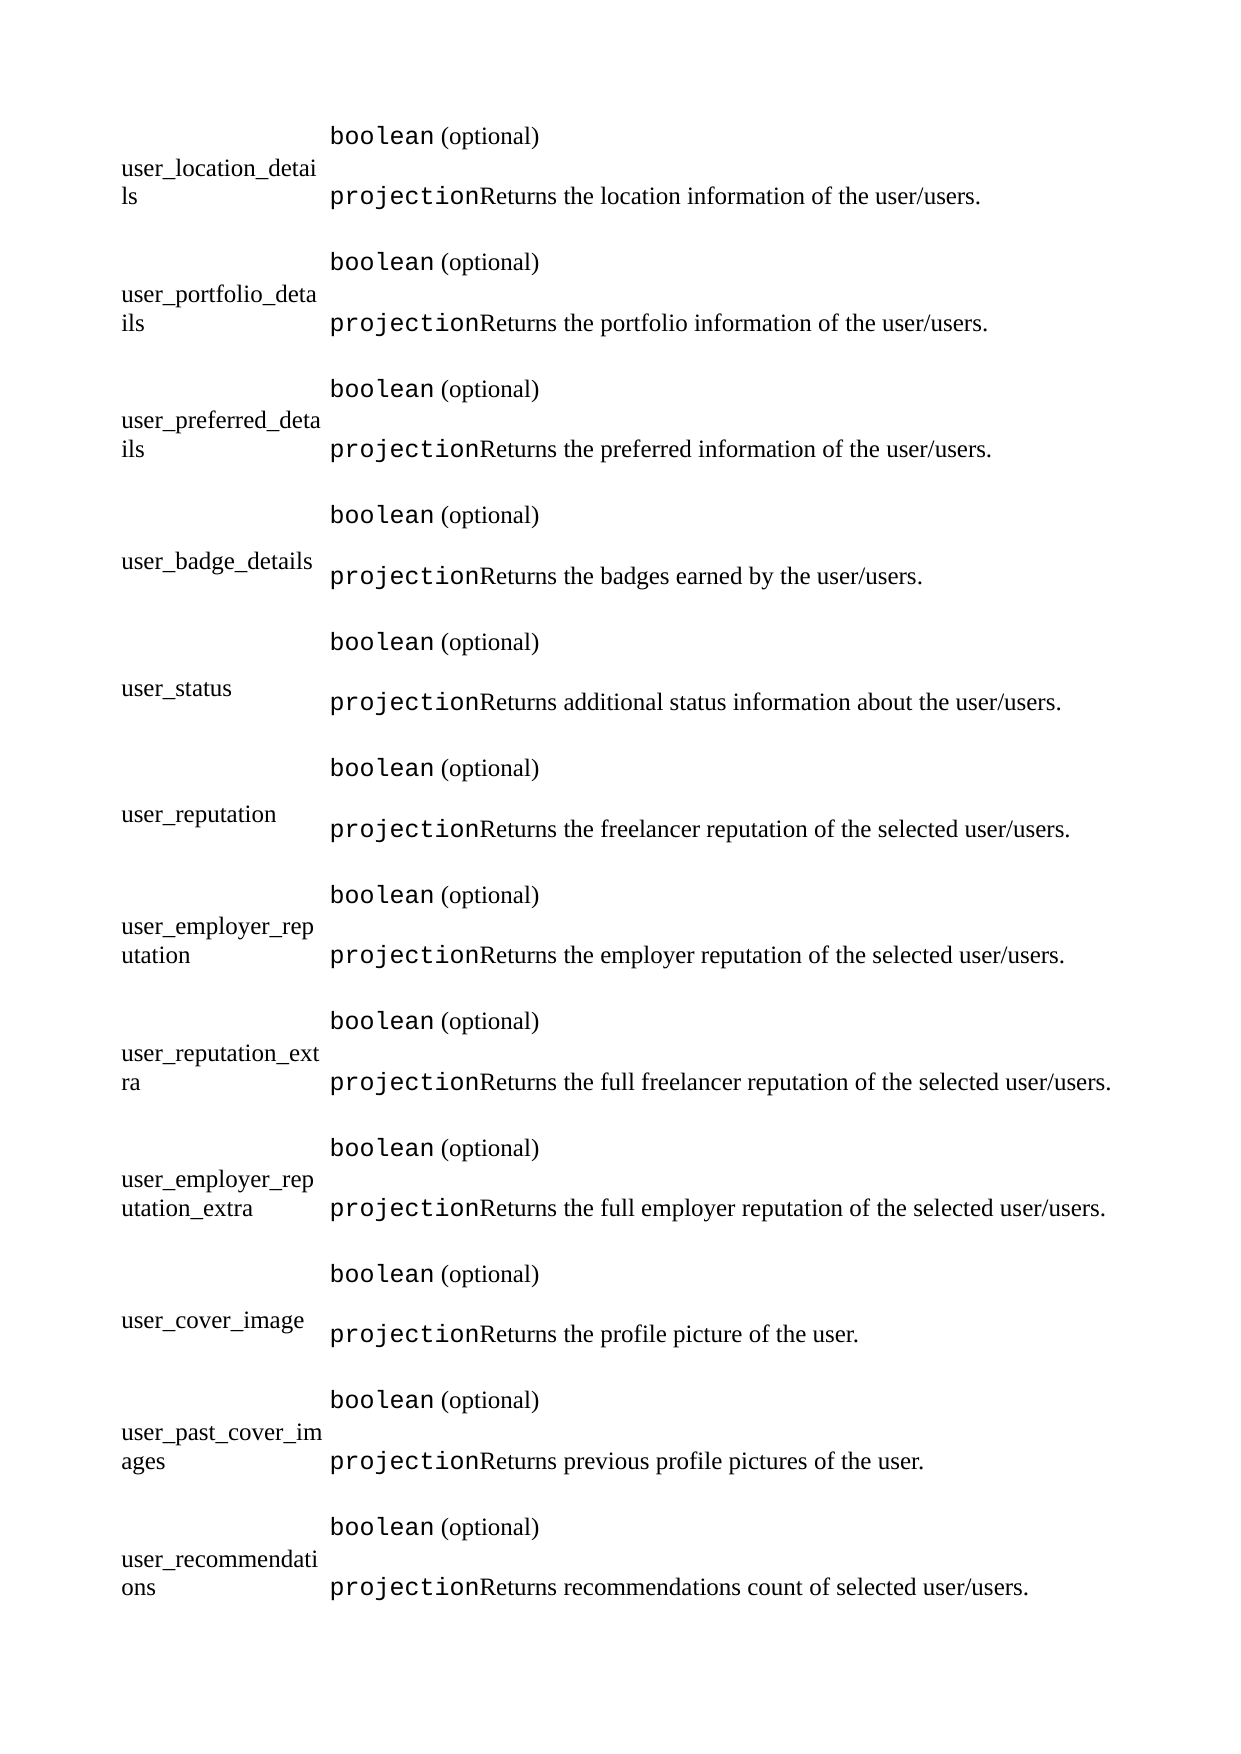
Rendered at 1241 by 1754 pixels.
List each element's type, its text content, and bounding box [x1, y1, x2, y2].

table_cell user_reputation [118, 750, 326, 877]
table_cell user_past_cover_images [118, 1383, 326, 1509]
table_cell boolean (optional) projectionReturns previous profile pictures of the user. [326, 1383, 1122, 1509]
table_cell user_employer_reputation_extra [118, 1130, 326, 1256]
table_cell user_portfolio_details [118, 245, 326, 371]
table_cell boolean (optional) projectionReturns recommendations count of selected user/users. [326, 1509, 1122, 1636]
table_cell boolean (optional) projectionReturns the profile picture of the user. [326, 1256, 1122, 1383]
table_cell boolean (optional) projectionReturns additional status information about the user/users. [326, 624, 1122, 750]
table_cell boolean (optional) projectionReturns the location information of the user/users. [326, 118, 1122, 244]
table_cell user_status [118, 624, 326, 750]
table_cell boolean (optional) projectionReturns the employer reputation of the selected user/users. [326, 877, 1122, 1003]
table_cell user_recommendations [118, 1509, 326, 1636]
table_cell user_badge_details [118, 498, 326, 624]
table_cell user_reputation_extra [118, 1003, 326, 1130]
table_cell user_location_details [118, 118, 326, 244]
table_cell user_preferred_details [118, 371, 326, 497]
table_cell boolean (optional) projectionReturns the freelancer reputation of the selected user/users. [326, 750, 1122, 877]
table_cell user_cover_image [118, 1256, 326, 1383]
table_cell boolean (optional) projectionReturns the badges earned by the user/users. [326, 498, 1122, 624]
table_cell boolean (optional) projectionReturns the full freelancer reputation of the selected user/users. [326, 1003, 1122, 1130]
table_cell boolean (optional) projectionReturns the preferred information of the user/users. [326, 371, 1122, 497]
table_cell boolean (optional) projectionReturns the portfolio information of the user/users. [326, 245, 1122, 371]
table_cell boolean (optional) projectionReturns the full employer reputation of the selected user/users. [326, 1130, 1122, 1256]
table_cell user_employer_reputation [118, 877, 326, 1003]
